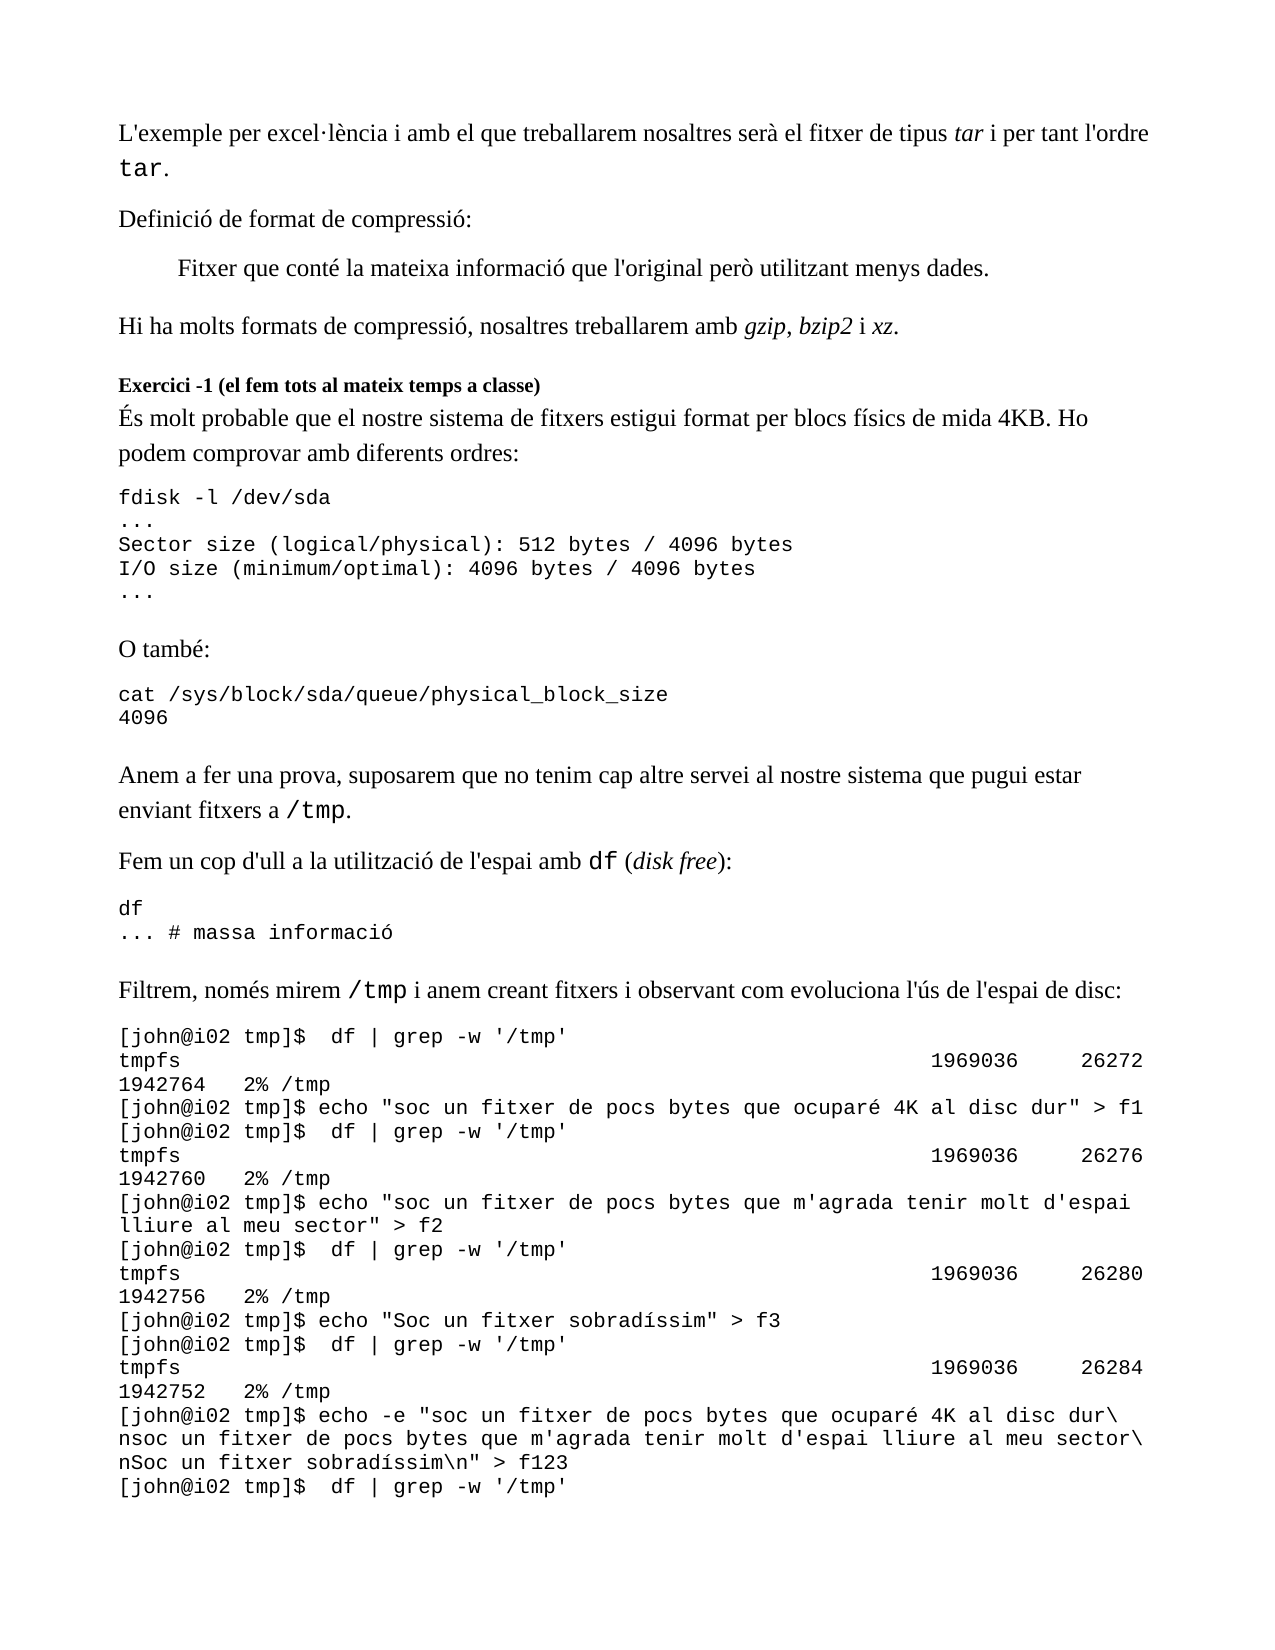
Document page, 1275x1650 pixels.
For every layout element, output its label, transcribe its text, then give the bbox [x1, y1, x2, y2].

text Anem a fer una prova, suposarem que no tenim cap altre servei al nostre sistema que pugui estar enviant fitxers a /tmp. [118, 760, 1157, 826]
text tmpfs 1969036 26276 1942760 2% /tmp [118, 1144, 1157, 1192]
text ... [118, 581, 1157, 605]
subtitle Exercici -1 (el fem tots al mateix temps a classe) [118, 373, 1157, 397]
text cat /sys/block/sda/queue/physical_block_size [118, 684, 1157, 707]
text L'exemple per excel·lència i amb el que treballarem nosaltres serà el fitxer de tipus tar i per tant l'ordre tar. [118, 118, 1157, 183]
text [john@i02 tmp]$ df | grep -w '/tmp' [118, 1121, 1157, 1144]
text Hi ha molts formats de compressió, nosaltres treballarem amb gzip, bzip2 i xz. [118, 311, 1157, 340]
text ... [118, 511, 1157, 534]
text És molt probable que el nostre sistema de fitxers estigui format per blocs físics de mida 4KB. Ho podem comprovar amb diferents ordres: [118, 403, 1157, 467]
text Fitxer que conté la mateixa informació que l'original però utilitzant menys dades. [177, 253, 1098, 282]
text 4096 [118, 707, 1157, 731]
text Sector size (logical/physical): 512 bytes / 4096 bytes [118, 534, 1157, 558]
text [john@i02 tmp]$ echo "soc un fitxer de pocs bytes que m'agrada tenir molt d'espai lliure al meu sector" > f2 [118, 1192, 1157, 1239]
text Fem un cop d'ull a la utilització de l'espai amb df (disk free): [118, 846, 1157, 877]
text [john@i02 tmp]$ echo "soc un fitxer de pocs bytes que ocuparé 4K al disc dur" > f1 [118, 1097, 1157, 1121]
text Filtrem, només mirem /tmp i anem creant fitxers i observant com evoluciona l'ús de l'espai de disc: [118, 975, 1157, 1006]
text tmpfs 1969036 26284 1942752 2% /tmp [118, 1357, 1157, 1405]
text I/O size (minimum/optimal): 4096 bytes / 4096 bytes [118, 558, 1157, 581]
text ... # massa informació [118, 922, 1157, 945]
text df [118, 898, 1157, 922]
text tmpfs 1969036 26272 1942764 2% /tmp [118, 1050, 1157, 1097]
text [john@i02 tmp]$ df | grep -w '/tmp' [118, 1334, 1157, 1357]
text [john@i02 tmp]$ echo "Soc un fitxer sobradíssim" > f3 [118, 1310, 1157, 1334]
text [john@i02 tmp]$ df | grep -w '/tmp' [118, 1476, 1157, 1499]
text O també: [118, 634, 1157, 663]
text tmpfs 1969036 26280 1942756 2% /tmp [118, 1263, 1157, 1310]
text [john@i02 tmp]$ df | grep -w '/tmp' [118, 1026, 1157, 1050]
text Definició de format de compressió: [118, 204, 1157, 233]
text fdisk -l /dev/sda [118, 487, 1157, 511]
text [john@i02 tmp]$ echo -e "soc un fitxer de pocs bytes que ocuparé 4K al disc dur\nsoc un fitxer de pocs bytes que m'agrada tenir molt d'espai lliure al meu sector\nSoc un fitxer sobradíssim\n" > f123 [118, 1405, 1157, 1476]
text [john@i02 tmp]$ df | grep -w '/tmp' [118, 1239, 1157, 1263]
